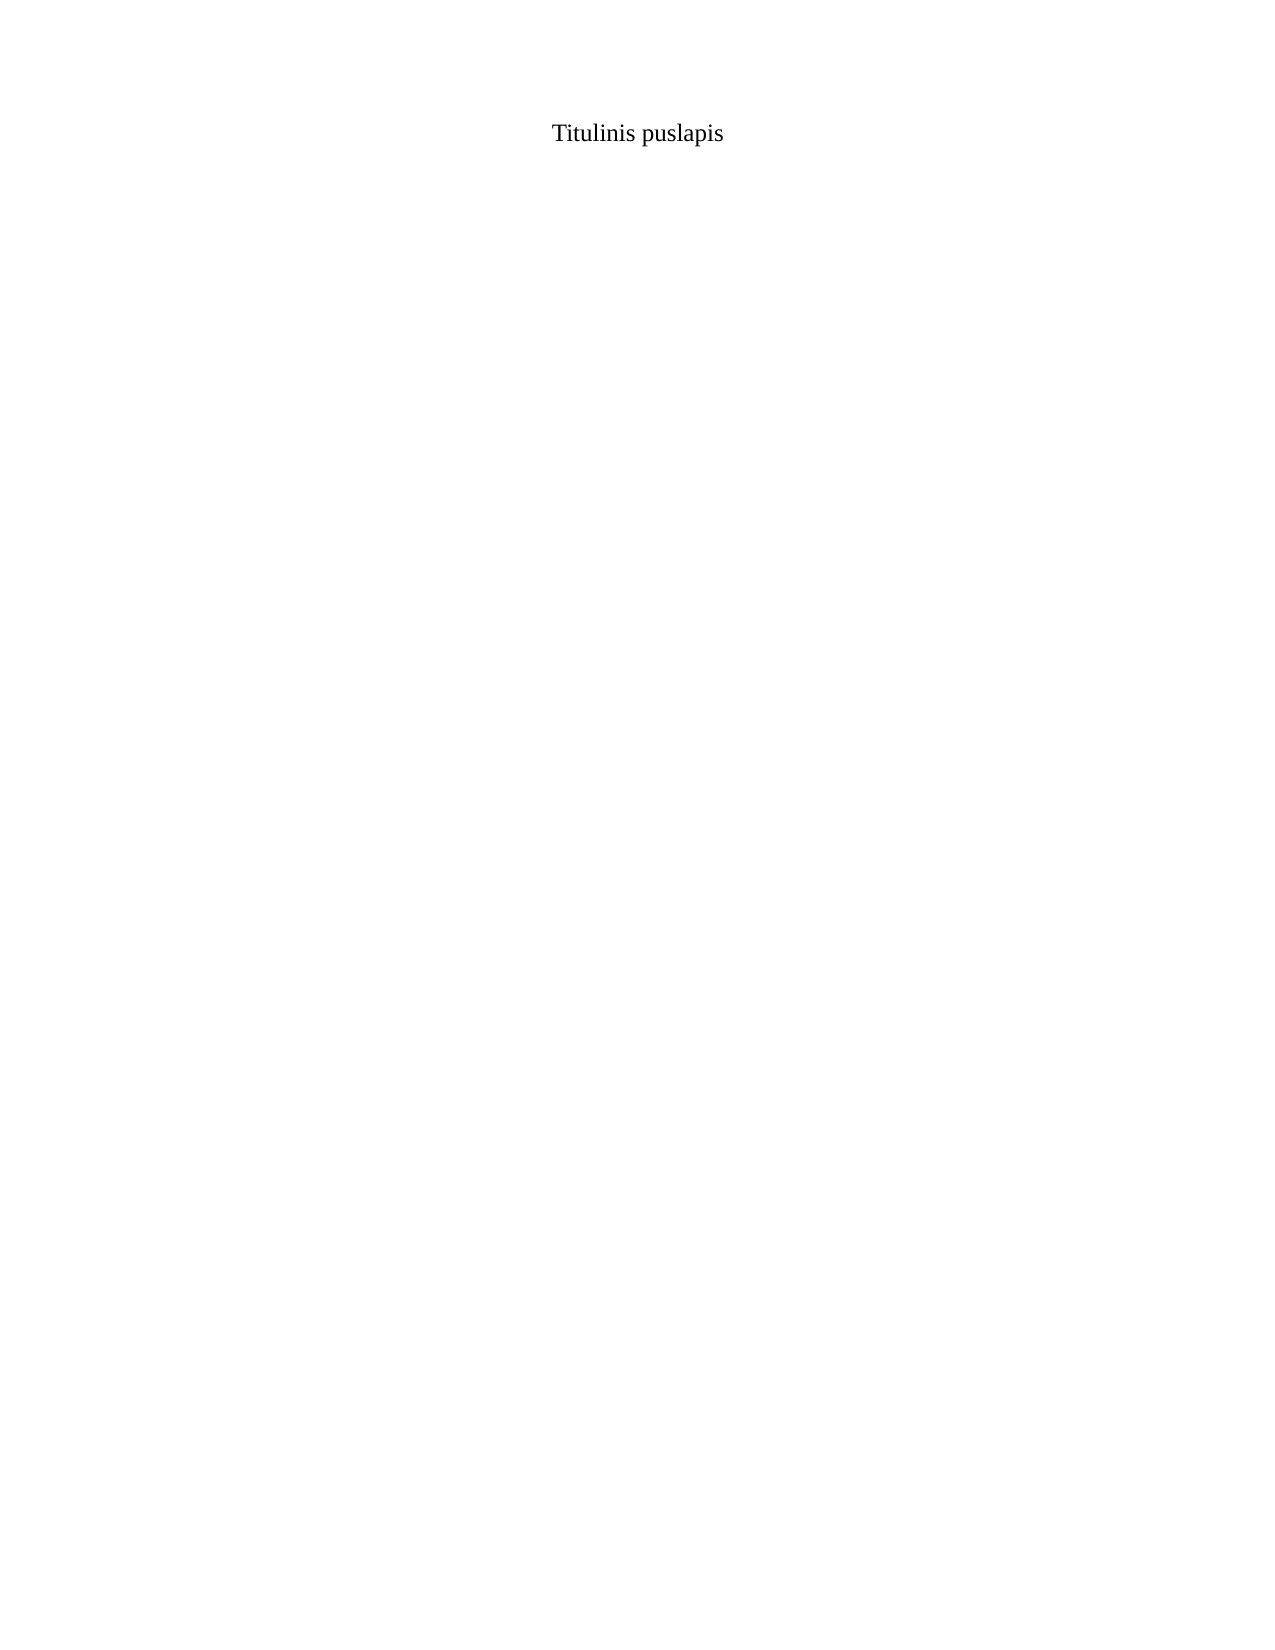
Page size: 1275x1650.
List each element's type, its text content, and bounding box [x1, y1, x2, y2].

text Titulinis puslapis [118, 118, 1157, 147]
